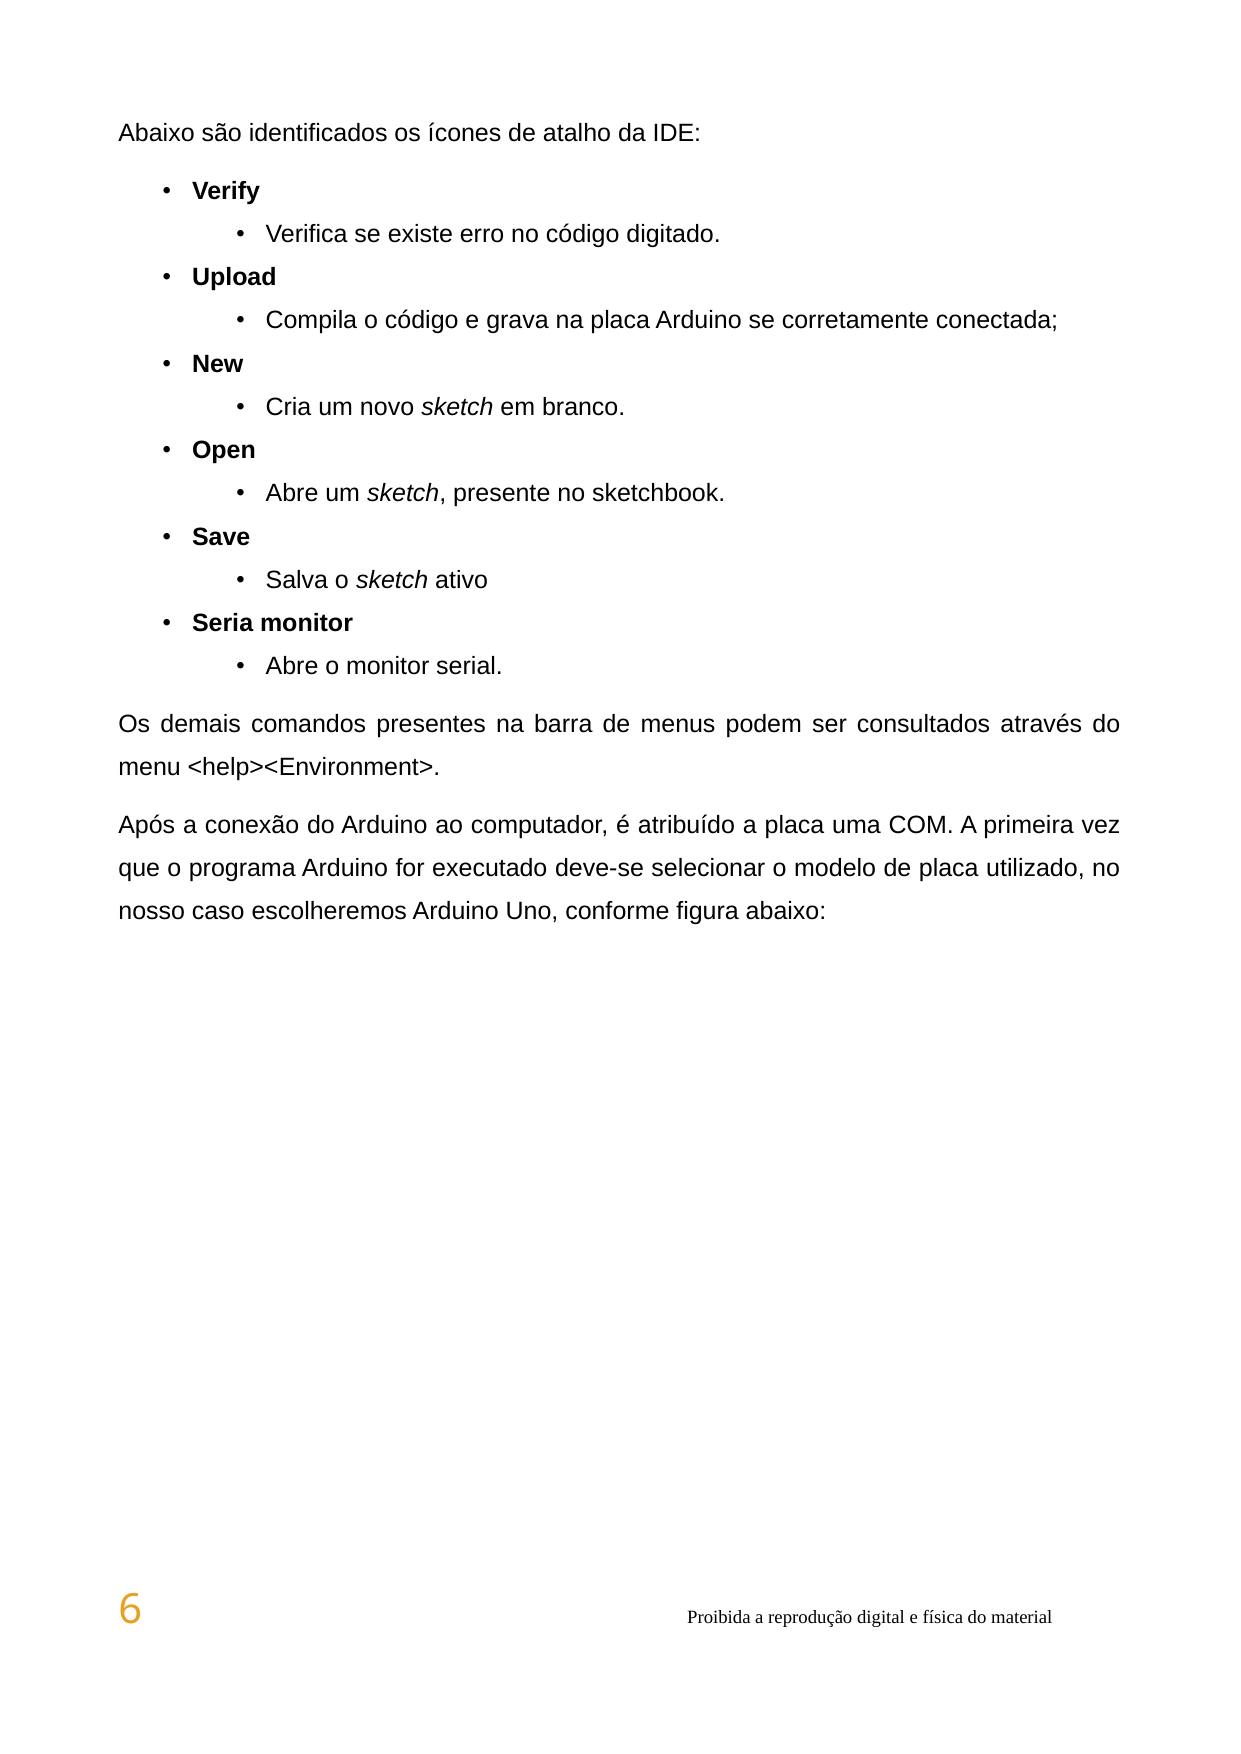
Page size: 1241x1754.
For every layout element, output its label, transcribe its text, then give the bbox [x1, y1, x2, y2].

list Abre um sketch, presente no sketchbook. [236, 478, 1122, 507]
text Os demais comandos presentes na barra de menus podem ser consultados através do menu <help><Environment>. [118, 709, 1122, 781]
list Verify [162, 176, 1122, 205]
list Cria um novo sketch em branco. [236, 392, 1122, 421]
list Seria monitor [162, 608, 1122, 637]
list Open [162, 435, 1122, 464]
list New [162, 349, 1122, 378]
text Abaixo são identificados os ícones de atalho da IDE: [118, 118, 1122, 147]
list Compila o código e grava na placa Arduino se corretamente conectada; [236, 306, 1122, 334]
list Save [162, 522, 1122, 551]
list Abre o monitor serial. [236, 651, 1122, 680]
list Salva o sketch ativo [236, 565, 1122, 594]
list Verifica se existe erro no código digitado. [236, 219, 1122, 248]
list Upload [162, 262, 1122, 291]
text Após a conexão do Arduino ao computador, é atribuído a placa uma COM. A primeira vez que o programa Arduino for executado deve-se selecionar o modelo de placa utilizado, no nosso caso escolheremos Arduino Uno, conforme figura abaixo: [118, 810, 1122, 925]
